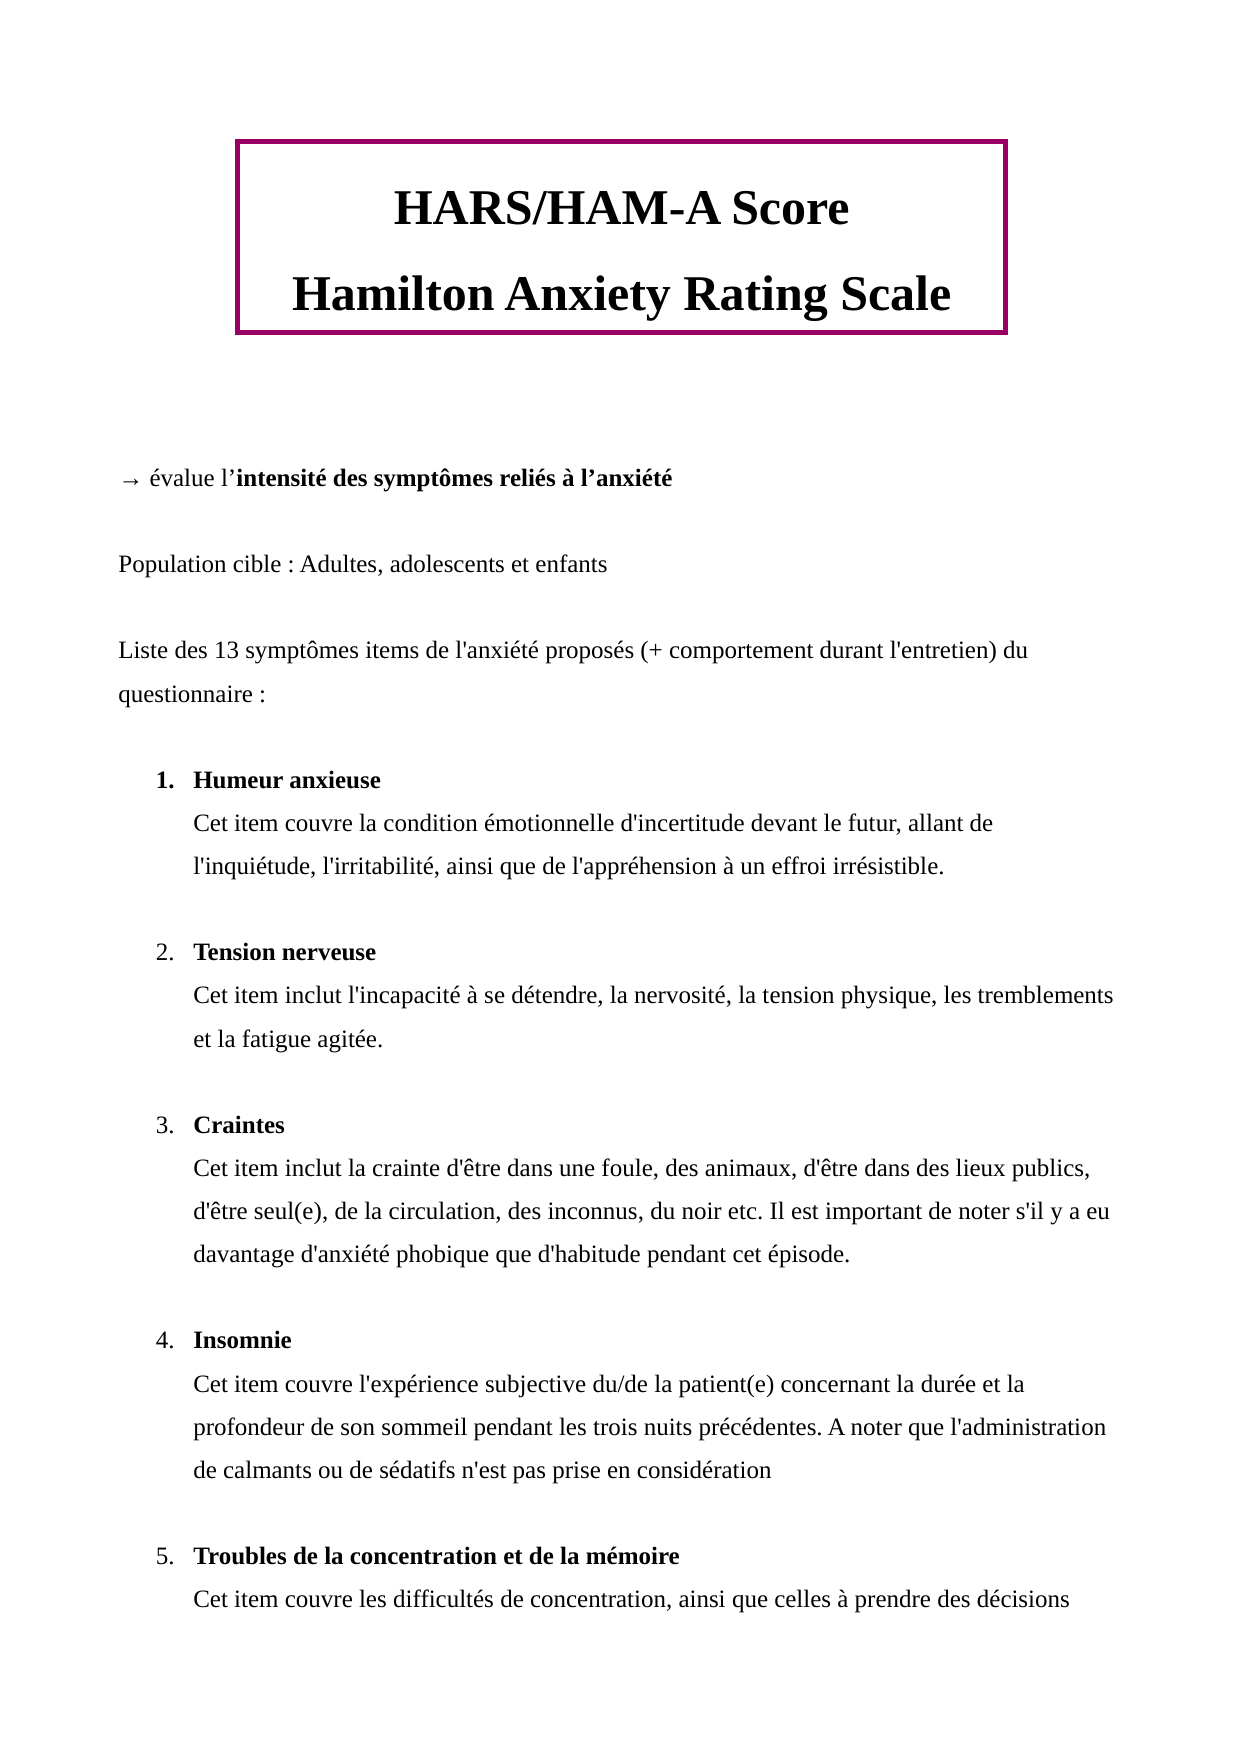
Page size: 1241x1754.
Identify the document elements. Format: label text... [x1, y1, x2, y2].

text → évalue l’intensité des symptômes reliés à l’anxiété [118, 463, 1122, 492]
list Cet item inclut la crainte d'être dans une foule, des animaux, d'être dans des lieux publics, d'être seul(e), de la circulation, des inconnus, du noir etc. Il est important de noter s'il y a eu davantage d'anxiété phobique que d'habitude pendant cet épisode. [156, 1153, 1122, 1311]
list Craintes [156, 1110, 1122, 1139]
text Population cible : Adultes, adolescents et enfants [118, 549, 1122, 578]
subtitle HARS/HAM-A Score Hamilton Anxiety Rating Scale [249, 178, 994, 321]
list Cet item couvre l'expérience subjective du/de la patient(e) concernant la durée et la profondeur de son sommeil pendant les trois nuits précédentes. A noter que l'administration de calmants ou de sédatifs n'est pas prise en considération [156, 1369, 1122, 1484]
list Cet item couvre la condition émotionnelle d'incertitude devant le futur, allant de l'inquiétude, l'irritabilité, ainsi que de l'appréhension à un effroi irrésistible. [156, 808, 1122, 923]
list Humeur anxieuse [156, 765, 1122, 794]
list Troubles de la concentration et de la mémoire Cet item couvre les difficultés de concentration, ainsi que celles à prendre des décisions [156, 1541, 1122, 1613]
text Liste des 13 symptômes items de l'anxiété proposés (+ comportement durant l'entretien) du questionnaire : [118, 636, 1122, 707]
list Tension nerveuse [156, 937, 1122, 966]
list Cet item inclut l'incapacité à se détendre, la nervosité, la tension physique, les tremblements et la fatigue agitée. [156, 981, 1122, 1096]
list Insomnie [156, 1326, 1122, 1354]
